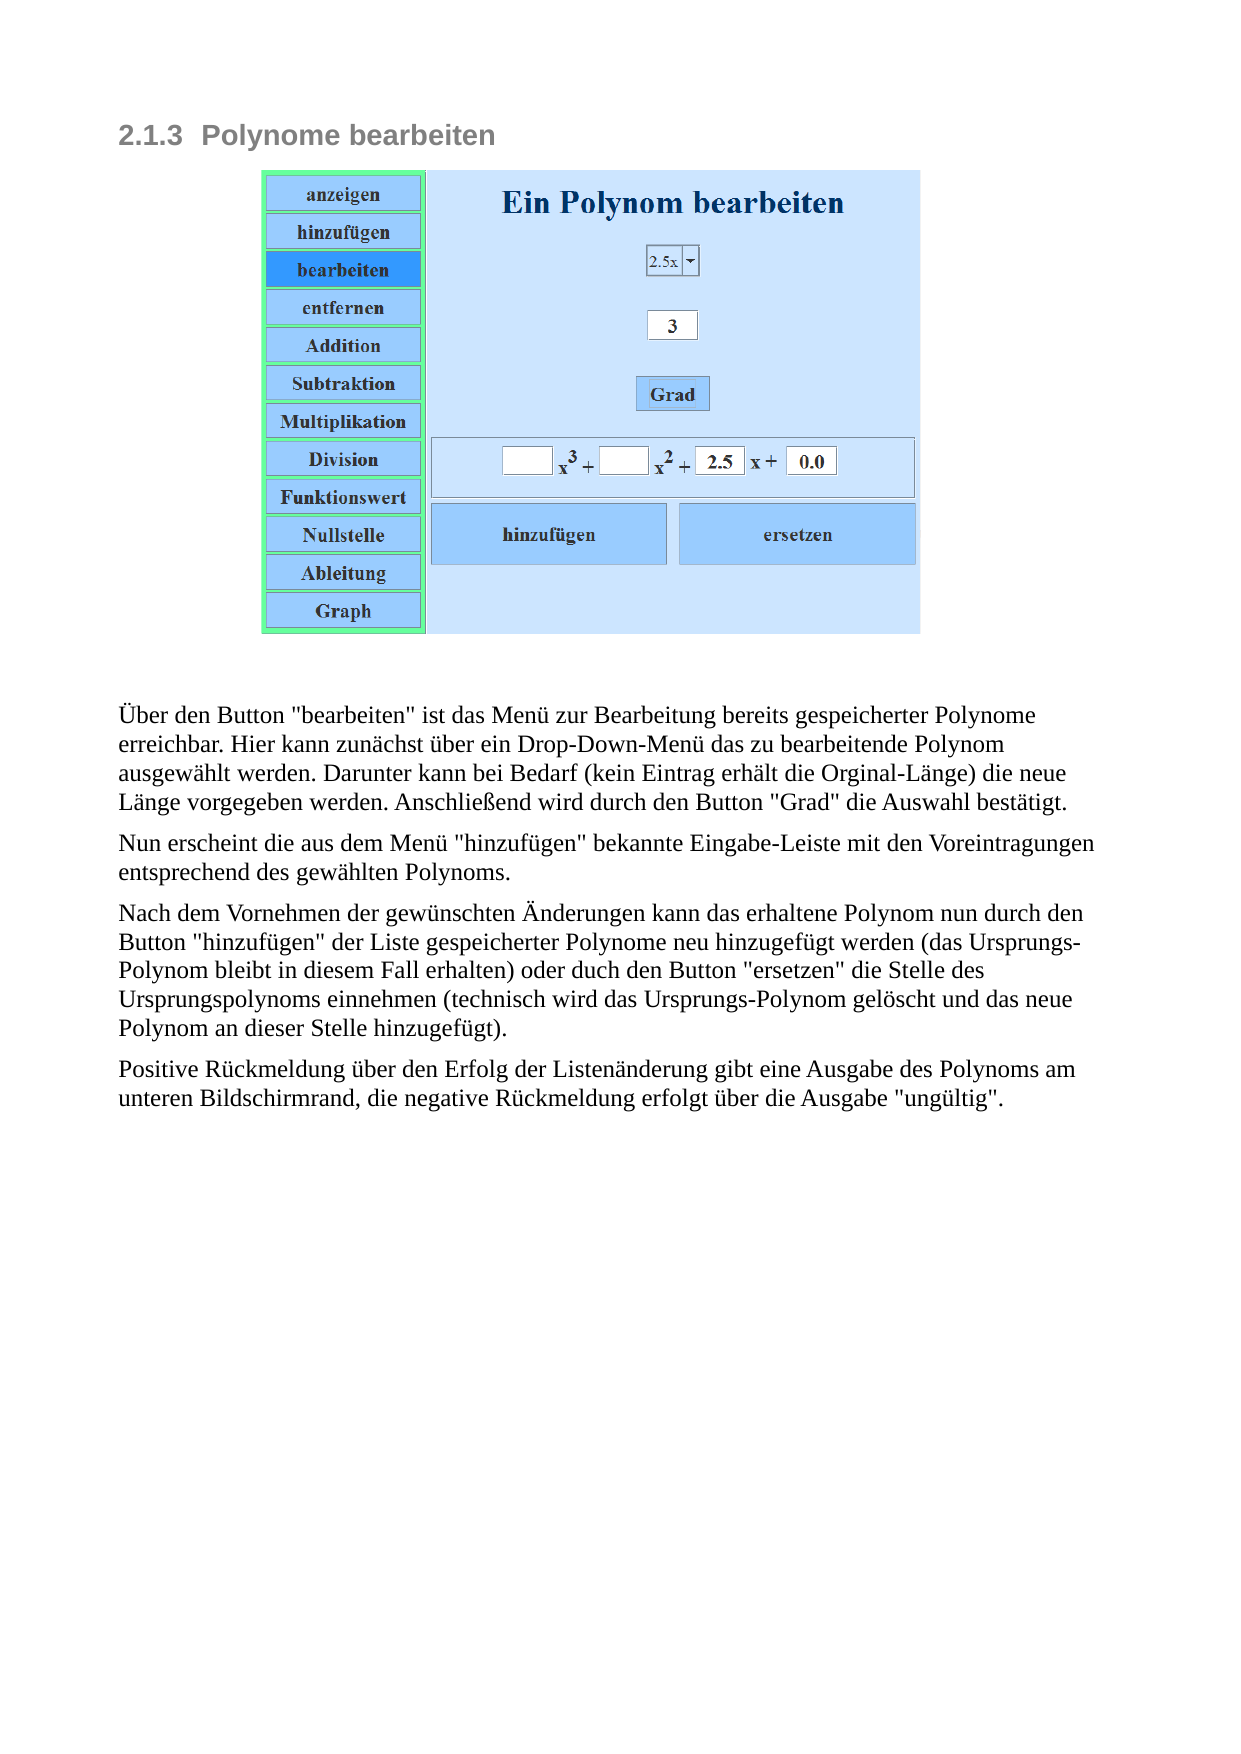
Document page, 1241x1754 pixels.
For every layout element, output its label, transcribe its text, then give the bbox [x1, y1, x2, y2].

text Positive Rückmeldung über den Erfolg der Listenänderung gibt eine Ausgabe des Polynoms am unteren Bildschirmrand, die negative Rückmeldung erfolgt über die Ausgabe "ungültig". [118, 1054, 1122, 1112]
text Nach dem Vornehmen der gewünschten Änderungen kann das erhaltene Polynom nun durch den Button "hinzufügen" der Liste gespeicherter Polynome neu hinzugefügt werden (das Ursprungs-Polynom bleibt in diesem Fall erhalten) oder duch den Button "ersetzen" die Stelle des Ursprungspolynoms einnehmen (technisch wird das Ursprungs-Polynom gelöscht und das neue Polynom an dieser Stelle hinzugefügt). [118, 898, 1122, 1042]
subtitle Polynome bearbeiten [118, 118, 1122, 152]
text Nun erscheint die aus dem Menü "hinzufügen" bekannte Eingabe-Leiste mit den Voreintragungen entsprechend des gewählten Polynoms. [118, 828, 1122, 885]
picture [261, 170, 921, 634]
text Über den Button "bearbeiten" ist das Menü zur Bearbeitung bereits gespeicherter Polynome erreichbar. Hier kann zunächst über ein Drop-Down-Menü das zu bearbeitende Polynom ausgewählt werden. Darunter kann bei Bedarf (kein Eintrag erhält die Orginal-Länge) die neue Länge vorgegeben werden. Anschließend wird durch den Button "Grad" die Auswahl bestätigt. [118, 700, 1122, 815]
